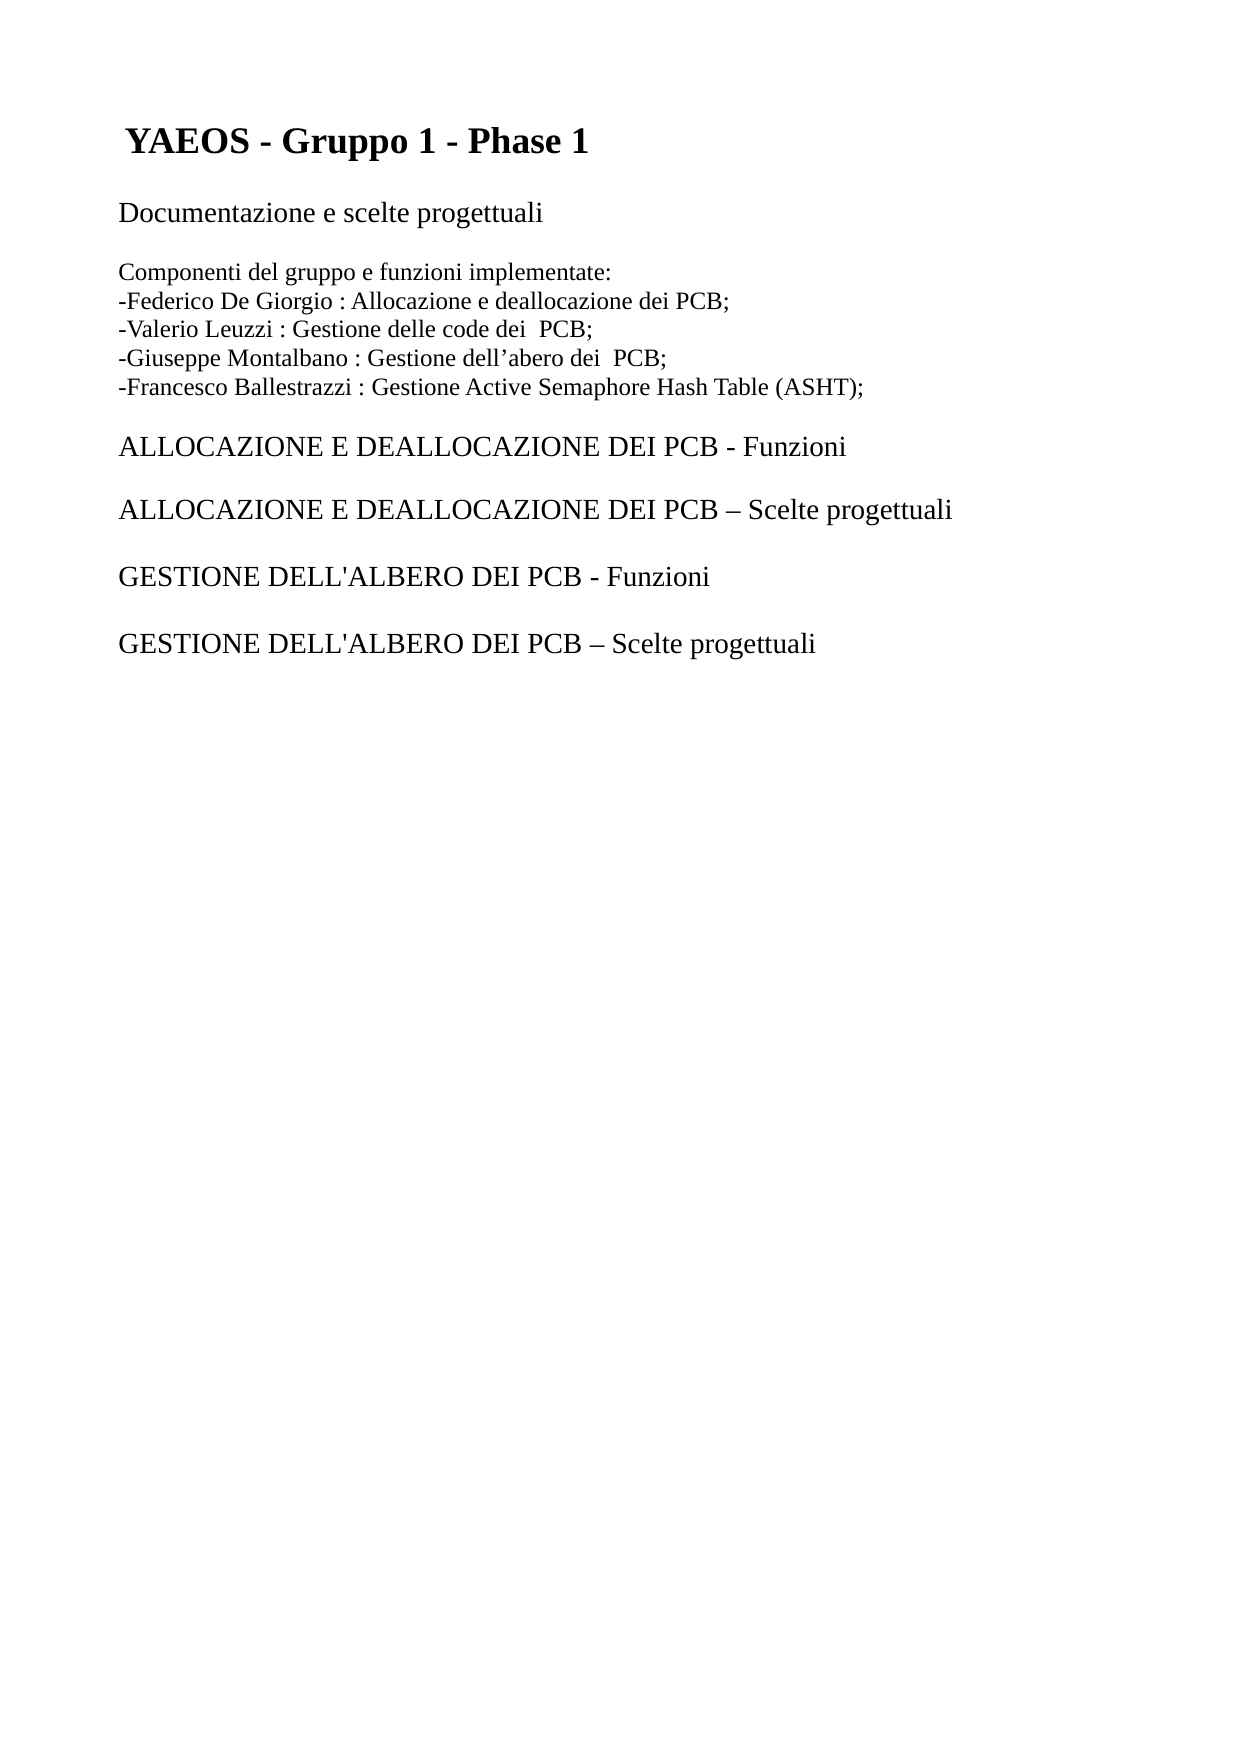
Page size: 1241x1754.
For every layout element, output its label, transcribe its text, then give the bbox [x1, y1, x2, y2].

text GESTIONE DELL'ALBERO DEI PCB - Funzioni [118, 559, 1122, 592]
text ALLOCAZIONE E DEALLOCAZIONE DEI PCB – Scelte progettuali [118, 492, 1122, 525]
text Documentazione e scelte progettuali [118, 195, 1122, 228]
text Componenti del gruppo e funzioni implementate: [118, 257, 1122, 286]
text -Federico De Giorgio : Allocazione e deallocazione dei PCB; [118, 286, 1122, 314]
text YAEOS - Gruppo 1 - Phase 1 [118, 118, 1122, 161]
text ALLOCAZIONE E DEALLOCAZIONE DEI PCB - Funzioni [118, 429, 1122, 463]
text -Valerio Leuzzi : Gestione delle code dei PCB; [118, 314, 1122, 343]
text -Giuseppe Montalbano : Gestione dell’abero dei PCB; [118, 343, 1122, 372]
text GESTIONE DELL'ALBERO DEI PCB – Scelte progettuali [118, 626, 1122, 659]
text -Francesco Ballestrazzi : Gestione Active Semaphore Hash Table (ASHT); [118, 372, 1122, 401]
